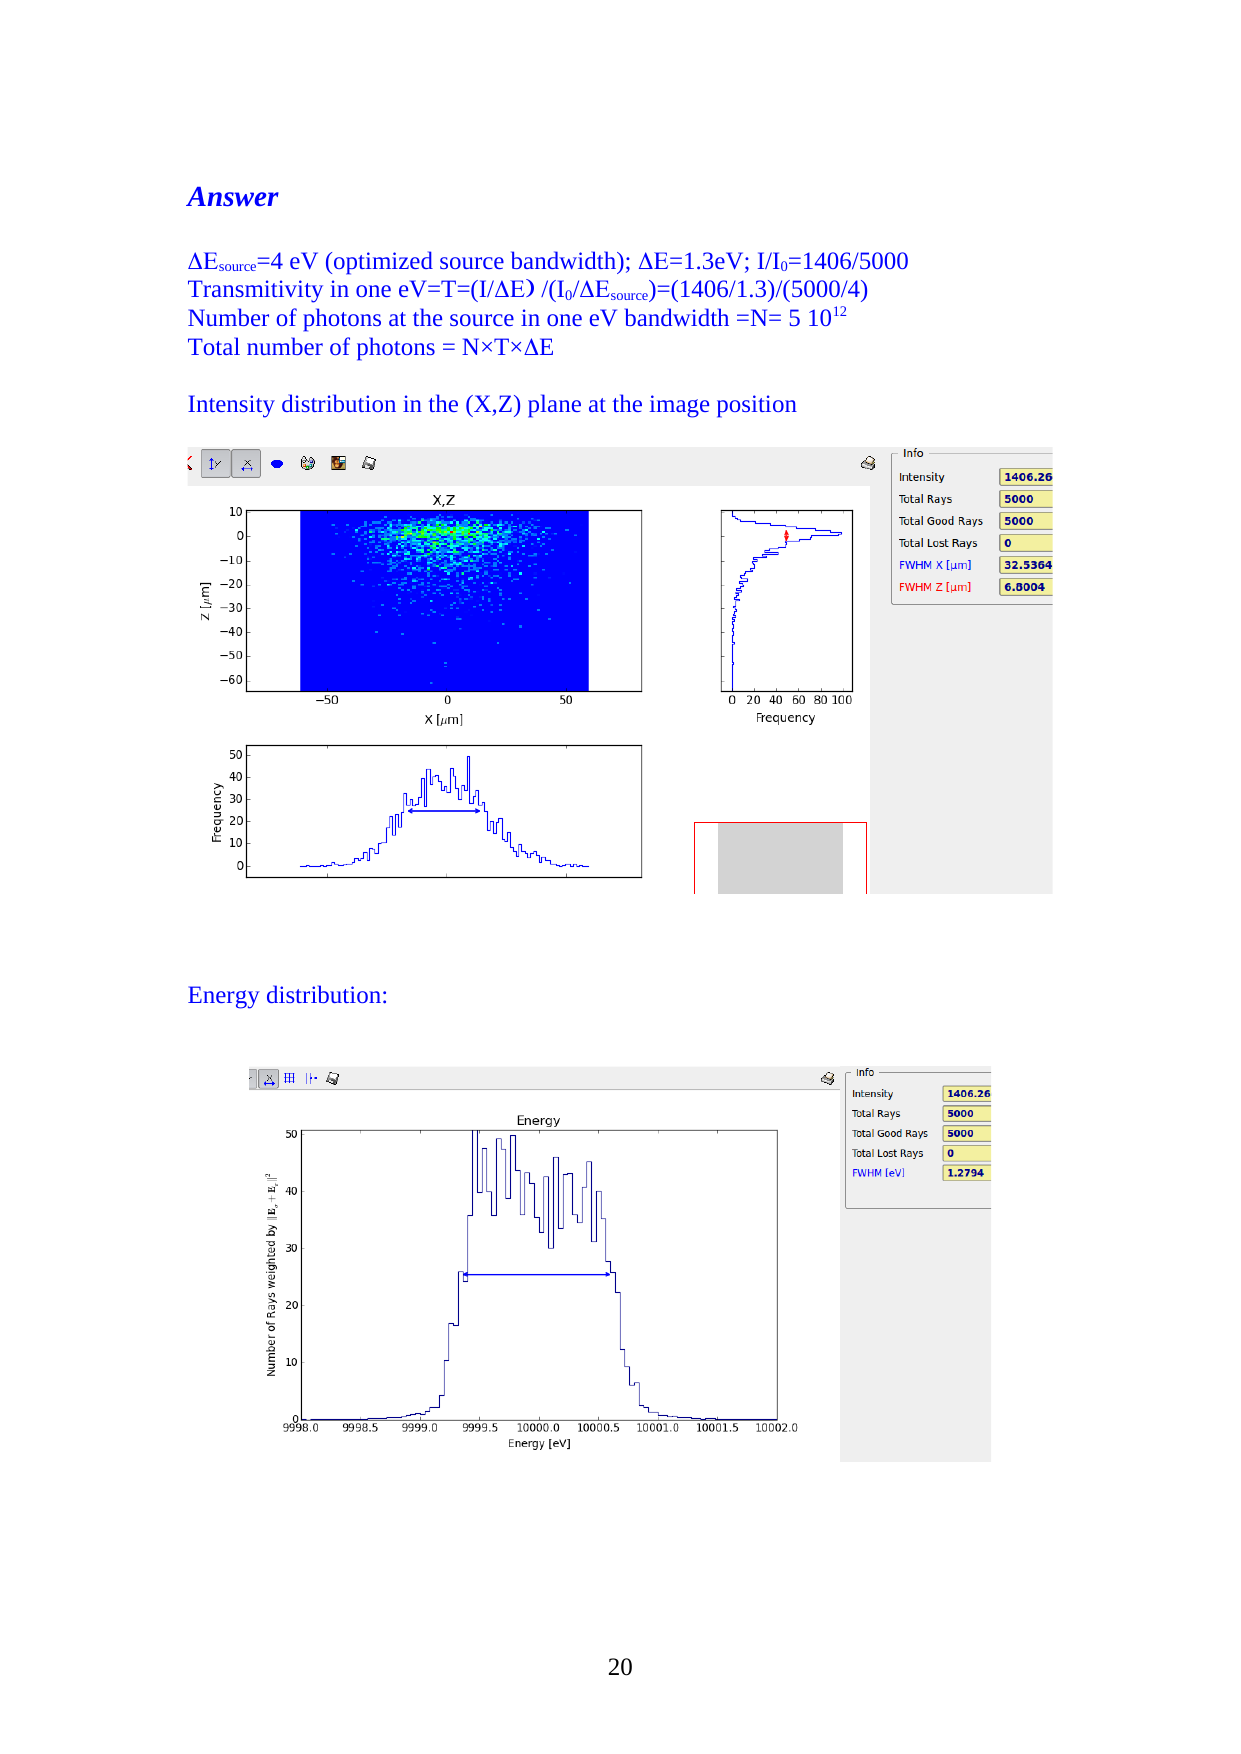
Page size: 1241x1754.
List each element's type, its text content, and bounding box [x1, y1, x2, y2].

text source=4 eV (optimized source bandwidth); =1.3eV; I/I0=1406/5000 [187, 246, 1053, 274]
text Transmitivity in one eV=T=(I/ /(I0/source)=(1406/1.3)/(5000/4) [187, 274, 1053, 303]
picture [249, 1066, 992, 1462]
text Number of photons at the source in one eV bandwidth =N= 5 1012 [187, 303, 1053, 332]
picture [187, 447, 1053, 894]
text Energy distribution: [187, 980, 1053, 1009]
text Answer [187, 179, 1053, 212]
text Total number of photons = N×T×E [187, 332, 1053, 361]
text Intensity distribution in the (X,Z) plane at the image position [187, 389, 1053, 418]
